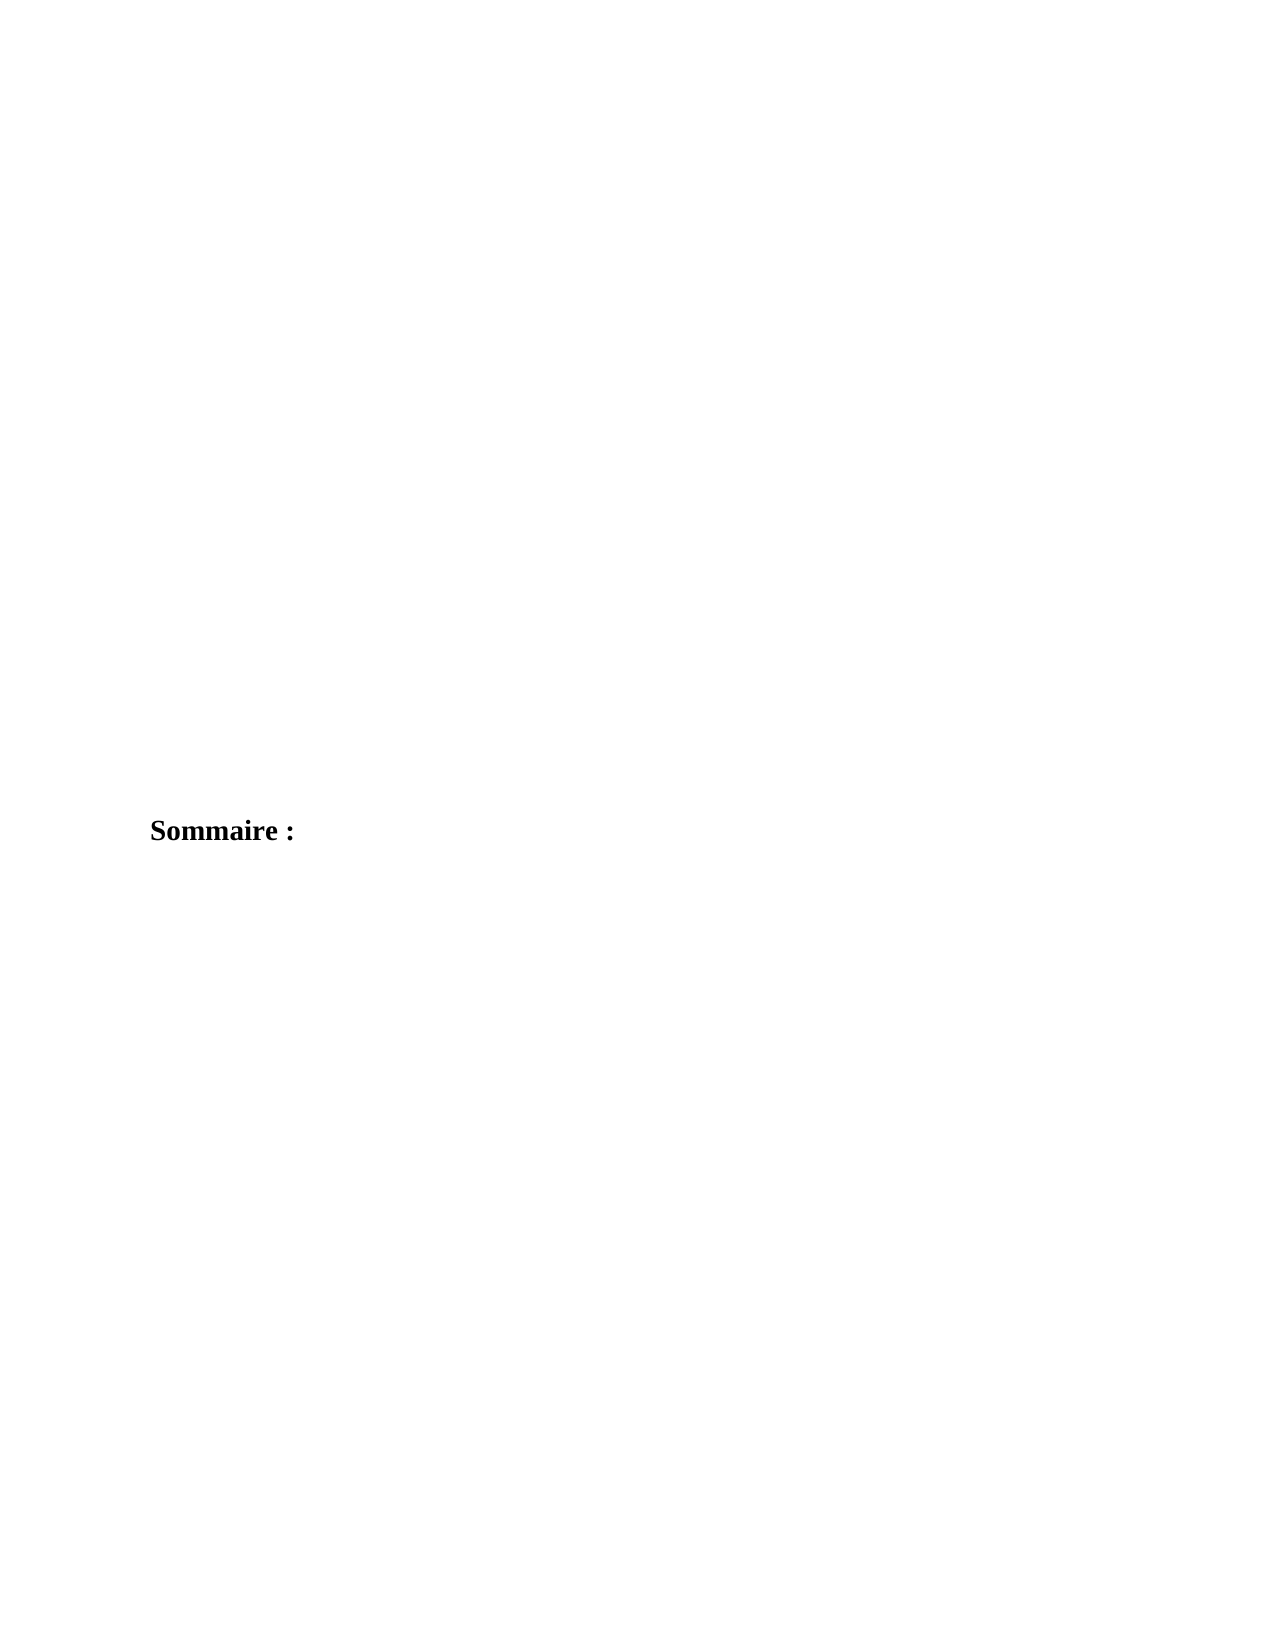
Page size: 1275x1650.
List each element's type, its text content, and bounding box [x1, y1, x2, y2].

text Sommaire : [150, 813, 1125, 846]
